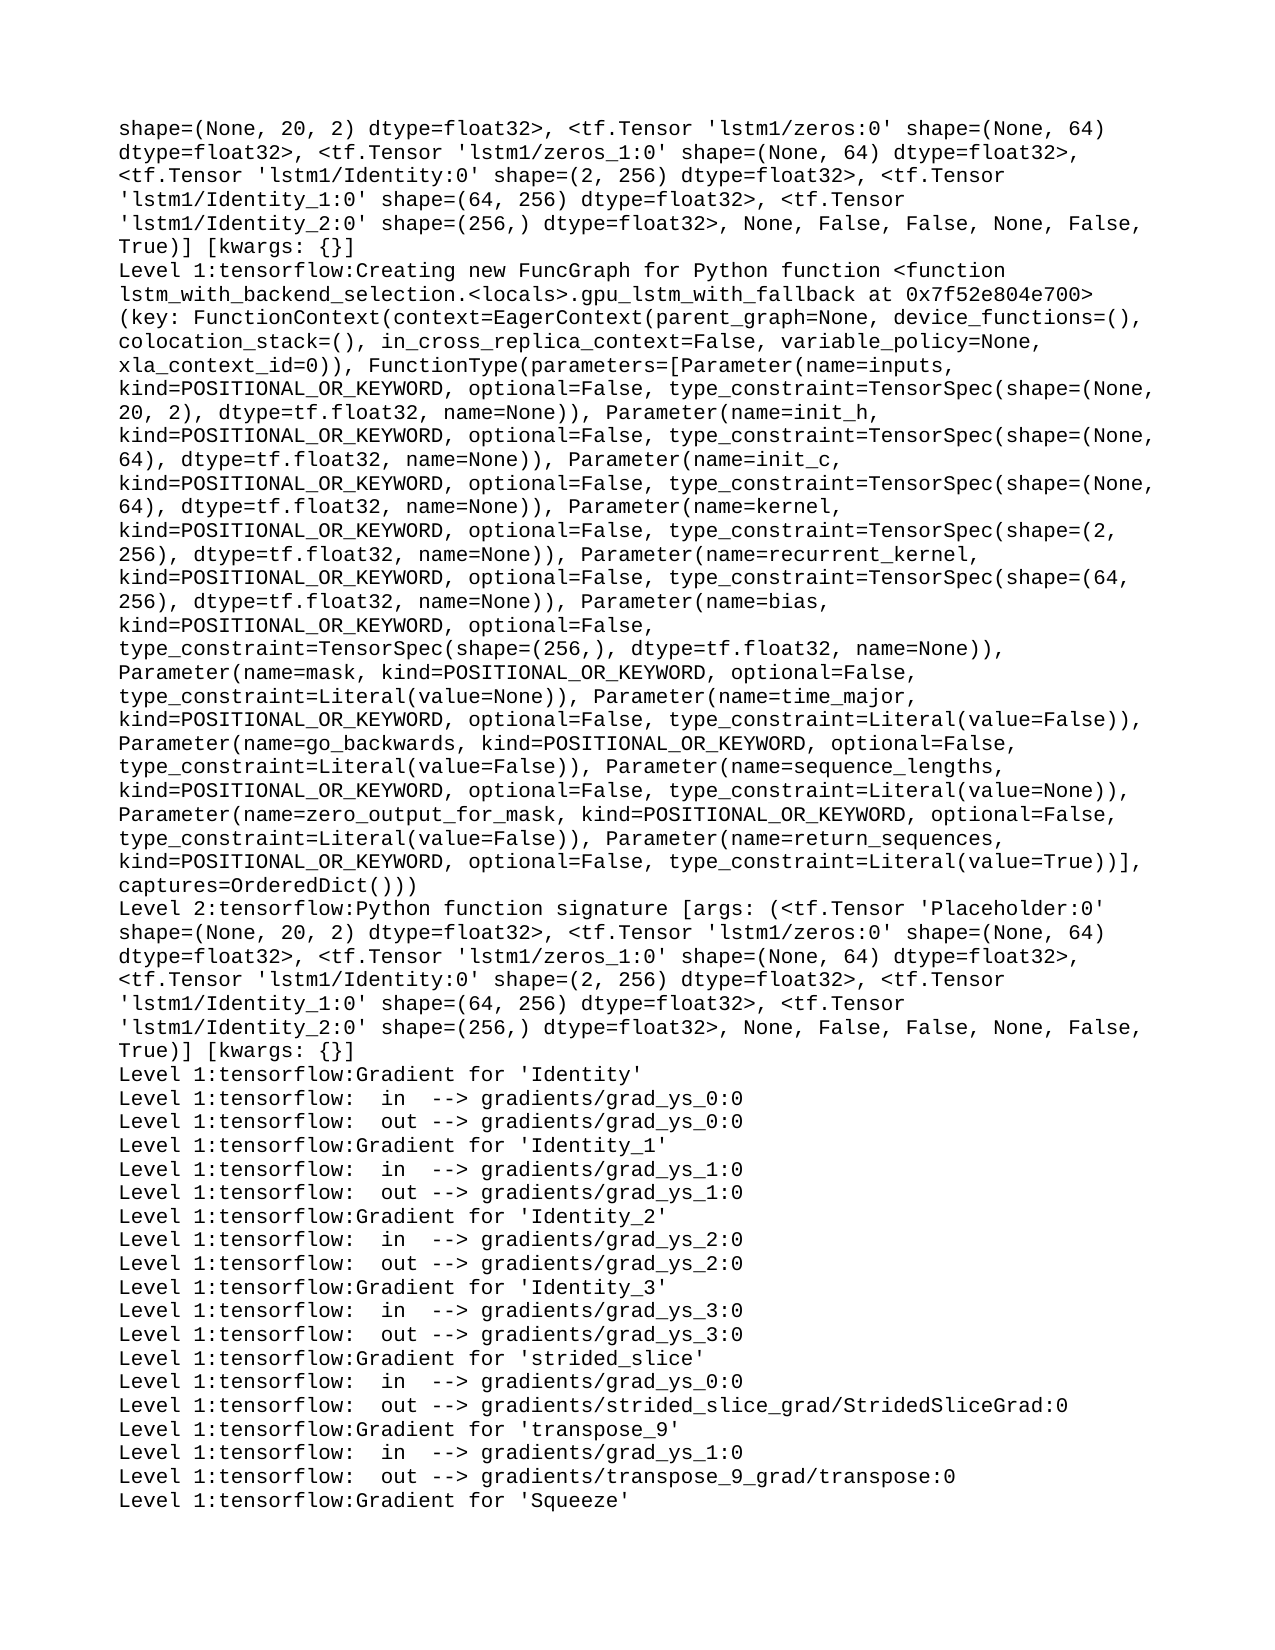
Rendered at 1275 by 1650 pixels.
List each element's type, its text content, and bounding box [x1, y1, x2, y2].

text Level 1:tensorflow:Gradient for 'Identity_1' [118, 1135, 1157, 1158]
text Level 1:tensorflow:Gradient for 'strided_slice' [118, 1348, 1157, 1371]
text Level 2:tensorflow:Python function signature [args: (<tf.Tensor 'Placeholder:0' shape=(None, 20, 2) dtype=float32>, <tf.Tensor 'lstm1/zeros:0' shape=(None, 64) dtype=float32>, <tf.Tensor 'lstm1/zeros_1:0' shape=(None, 64) dtype=float32>, <tf.Tensor 'lstm1/Identity:0' shape=(2, 256) dtype=float32>, <tf.Tensor 'lstm1/Identity_1:0' shape=(64, 256) dtype=float32>, <tf.Tensor 'lstm1/Identity_2:0' shape=(256,) dtype=float32>, None, False, False, None, False, True)] [kwargs: {}] [118, 898, 1157, 1064]
text Level 1:tensorflow: in --> gradients/grad_ys_1:0 [118, 1158, 1157, 1182]
text Level 1:tensorflow:Gradient for 'transpose_9' [118, 1419, 1157, 1442]
text Level 1:tensorflow:Creating new FuncGraph for Python function <function lstm_with_backend_selection.<locals>.gpu_lstm_with_fallback at 0x7f52e804e700> (key: FunctionContext(context=EagerContext(parent_graph=None, device_functions=(), colocation_stack=(), in_cross_replica_context=False, variable_policy=None, xla_context_id=0)), FunctionType(parameters=[Parameter(name=inputs, kind=POSITIONAL_OR_KEYWORD, optional=False, type_constraint=TensorSpec(shape=(None, 20, 2), dtype=tf.float32, name=None)), Parameter(name=init_h, kind=POSITIONAL_OR_KEYWORD, optional=False, type_constraint=TensorSpec(shape=(None, 64), dtype=tf.float32, name=None)), Parameter(name=init_c, kind=POSITIONAL_OR_KEYWORD, optional=False, type_constraint=TensorSpec(shape=(None, 64), dtype=tf.float32, name=None)), Parameter(name=kernel, kind=POSITIONAL_OR_KEYWORD, optional=False, type_constraint=TensorSpec(shape=(2, 256), dtype=tf.float32, name=None)), Parameter(name=recurrent_kernel, kind=POSITIONAL_OR_KEYWORD, optional=False, type_constraint=TensorSpec(shape=(64, 256), dtype=tf.float32, name=None)), Parameter(name=bias, kind=POSITIONAL_OR_KEYWORD, optional=False, type_constraint=TensorSpec(shape=(256,), dtype=tf.float32, name=None)), Parameter(name=mask, kind=POSITIONAL_OR_KEYWORD, optional=False, type_constraint=Literal(value=None)), Parameter(name=time_major, kind=POSITIONAL_OR_KEYWORD, optional=False, type_constraint=Literal(value=False)), Parameter(name=go_backwards, kind=POSITIONAL_OR_KEYWORD, optional=False, type_constraint=Literal(value=False)), Parameter(name=sequence_lengths, kind=POSITIONAL_OR_KEYWORD, optional=False, type_constraint=Literal(value=None)), Parameter(name=zero_output_for_mask, kind=POSITIONAL_OR_KEYWORD, optional=False, type_constraint=Literal(value=False)), Parameter(name=return_sequences, kind=POSITIONAL_OR_KEYWORD, optional=False, type_constraint=Literal(value=True))], captures=OrderedDict())) [118, 260, 1157, 898]
text Level 1:tensorflow:Gradient for 'Identity' [118, 1064, 1157, 1088]
text Level 1:tensorflow: in --> gradients/grad_ys_0:0 [118, 1088, 1157, 1111]
text Level 1:tensorflow:Gradient for 'Squeeze' [118, 1489, 1157, 1513]
text Level 1:tensorflow: out --> gradients/strided_slice_grad/StridedSliceGrad:0 [118, 1395, 1157, 1419]
text Level 1:tensorflow: in --> gradients/grad_ys_0:0 [118, 1371, 1157, 1395]
text Level 1:tensorflow:Gradient for 'Identity_3' [118, 1277, 1157, 1300]
text shape=(None, 20, 2) dtype=float32>, <tf.Tensor 'lstm1/zeros:0' shape=(None, 64) dtype=float32>, <tf.Tensor 'lstm1/zeros_1:0' shape=(None, 64) dtype=float32>, <tf.Tensor 'lstm1/Identity:0' shape=(2, 256) dtype=float32>, <tf.Tensor 'lstm1/Identity_1:0' shape=(64, 256) dtype=float32>, <tf.Tensor 'lstm1/Identity_2:0' shape=(256,) dtype=float32>, None, False, False, None, False, True)] [kwargs: {}] [118, 118, 1157, 260]
text Level 1:tensorflow: out --> gradients/grad_ys_3:0 [118, 1324, 1157, 1348]
text Level 1:tensorflow: in --> gradients/grad_ys_1:0 [118, 1442, 1157, 1466]
text Level 1:tensorflow: in --> gradients/grad_ys_2:0 [118, 1229, 1157, 1253]
text Level 1:tensorflow: out --> gradients/transpose_9_grad/transpose:0 [118, 1466, 1157, 1489]
text Level 1:tensorflow:Gradient for 'Identity_2' [118, 1206, 1157, 1229]
text Level 1:tensorflow: out --> gradients/grad_ys_2:0 [118, 1253, 1157, 1277]
text Level 1:tensorflow: in --> gradients/grad_ys_3:0 [118, 1300, 1157, 1324]
text Level 1:tensorflow: out --> gradients/grad_ys_0:0 [118, 1111, 1157, 1135]
text Level 1:tensorflow: out --> gradients/grad_ys_1:0 [118, 1182, 1157, 1206]
